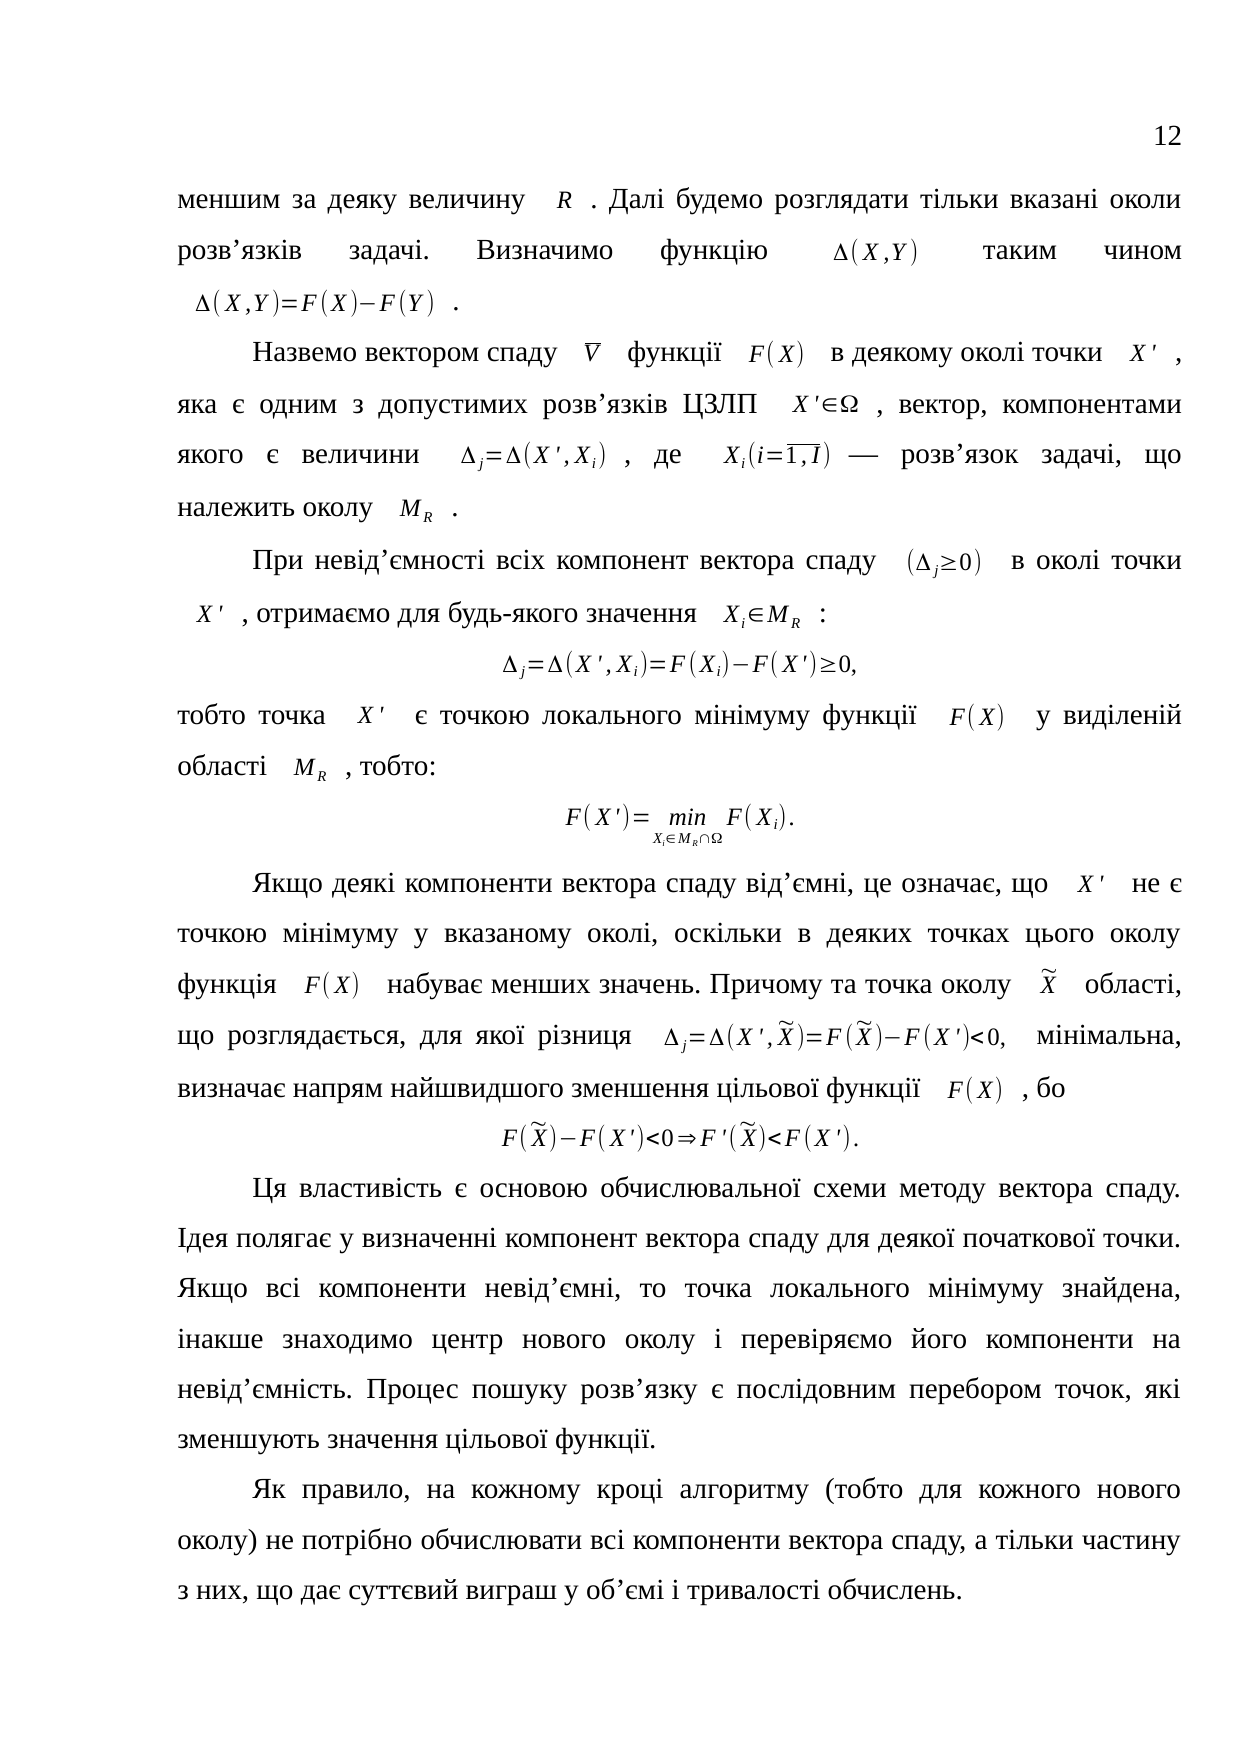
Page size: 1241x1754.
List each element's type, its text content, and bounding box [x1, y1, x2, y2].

text При невід’ємності всіх компонент вектора спаду в околі точки , отримаємо для будь-якого значення : [177, 542, 1182, 632]
text Як правило, на кожному кроці алгоритму (тобто для кожного нового околу) не потрібно обчислювати всі компоненти вектора спаду, а тільки частину з них, що дає суттєвий виграш у об’ємі і тривалості обчислень. [177, 1472, 1182, 1606]
text Визначимо деякий окіл точки з радіусом таку, щоб крім розв’язку містила б і інші розв’язки задачі, для чого радіус повинен бути не меншим за деяку величину . Далі будемо розглядати тільки вказані околи розв’язків задачі. Визначимо функцію таким чином . [177, 182, 1182, 318]
text Ця властивість є основою обчислювальної схеми методу вектора спаду. Ідея полягає у визначенні компонент вектора спаду для деякої початкової точки. Якщо всі компоненти невід’ємні, то точка локального мінімуму знайдена, інакше знаходимо центр нового околу і перевіряємо його компоненти на невід’ємність. Процес пошуку розв’язку є послідовним перебором точок, які зменшують значення цільової функції. [177, 1170, 1182, 1455]
text тобто точка є точкою локального мінімуму функції у виділеній області , тобто: [177, 697, 1182, 785]
text Назвемо вектором спаду функції в деякому околі точки , яка є одним з допустимих розв’язків ЦЗЛП , вектор, компонентами якого є величини , де — розв’язок задачі, що належить околу . [177, 334, 1182, 526]
text Якщо деякі компоненти вектора спаду від’ємні, це означає, що не є точкою мінімуму у вказаному околі, оскільки в деяких точках цього околу функція набуває менших значень. Причому та точка околу області, що розглядається, для якої різниця мінімальна, визначає напрям найшвидшого зменшення цільової функції , бо [177, 865, 1182, 1105]
